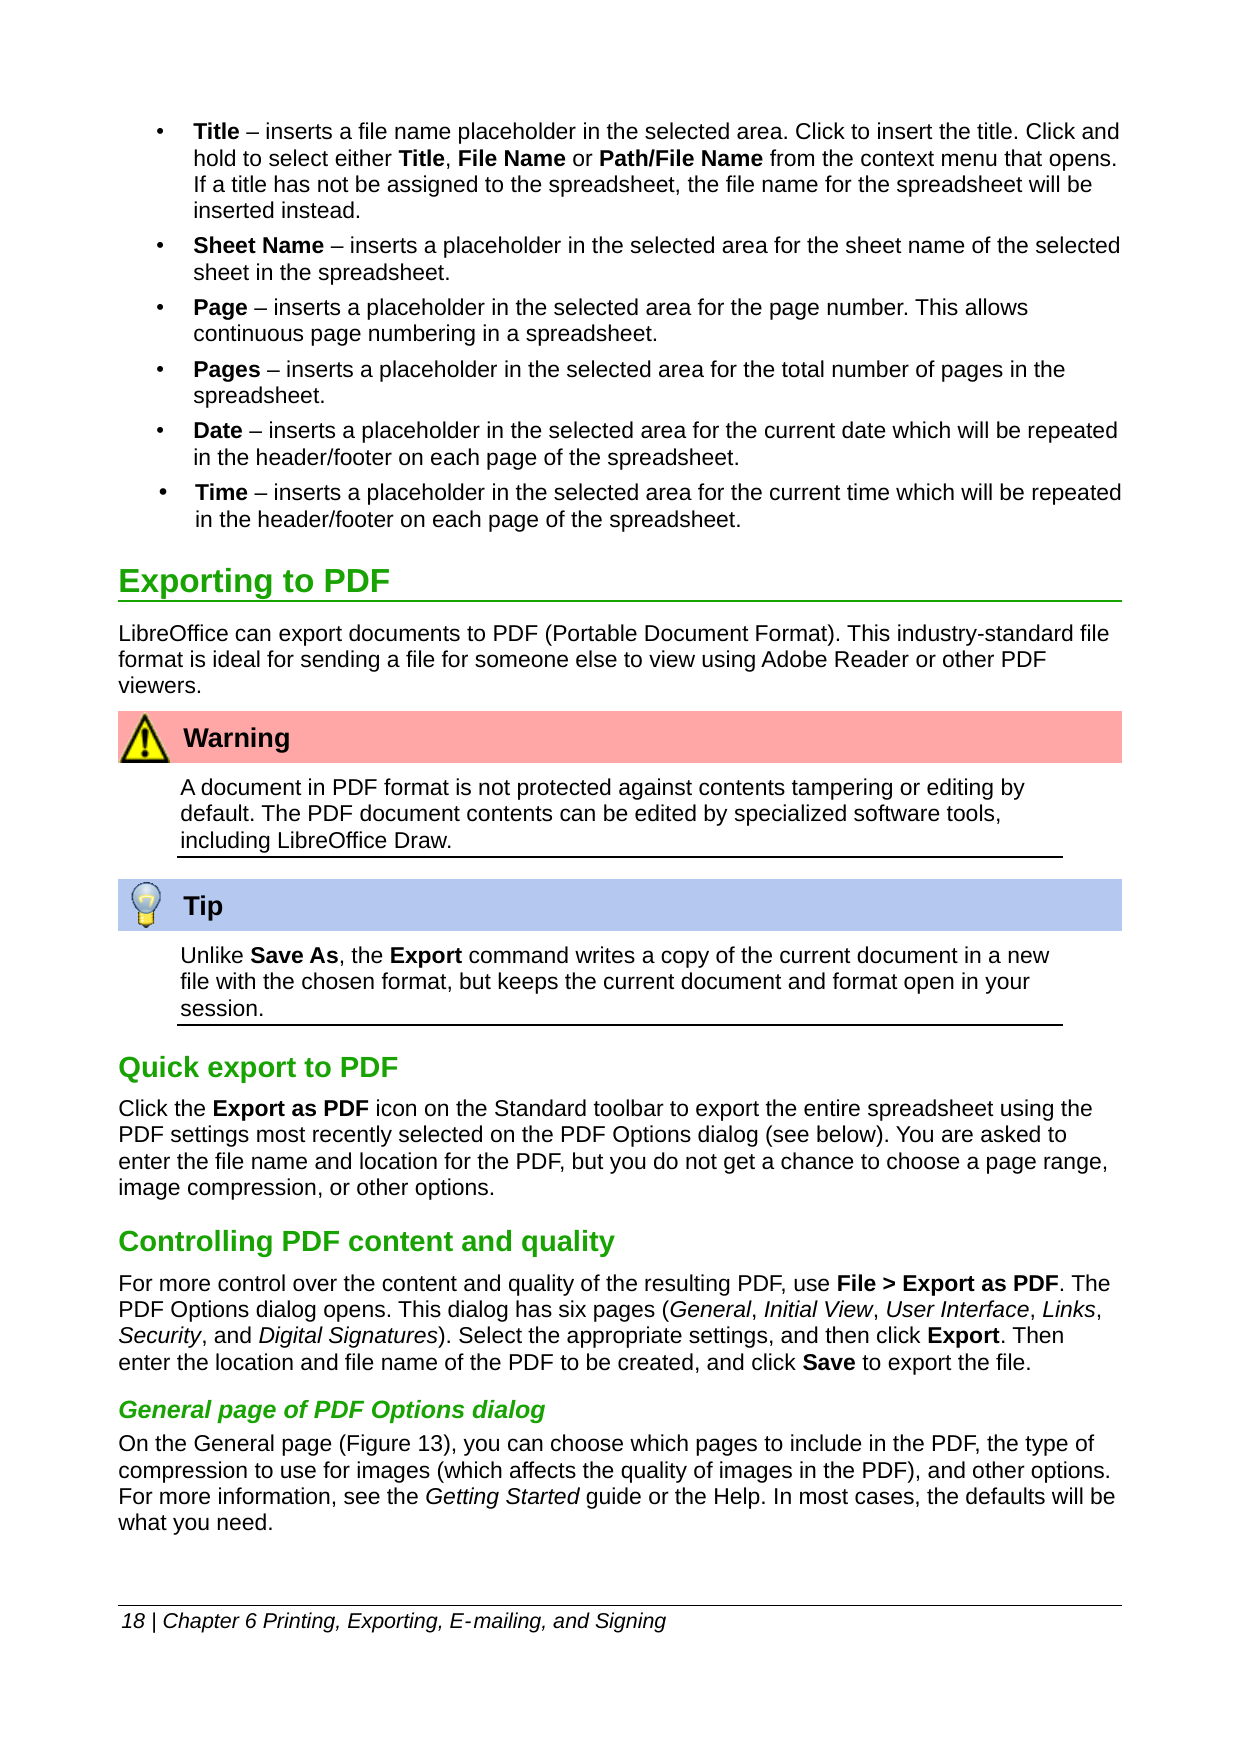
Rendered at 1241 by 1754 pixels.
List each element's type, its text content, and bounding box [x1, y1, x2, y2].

subtitle General page of PDF Options dialog [118, 1396, 1122, 1424]
text Unlike Save As, the Export command writes a copy of the current document in a new file with the chosen format, but keeps the current document and format open in your session. [177, 939, 1063, 1024]
text Click the Export as PDF icon on the Standard toolbar to export the entire spreadsheet using the PDF settings most recently selected on the PDF Options dialog (see below). You are asked to enter the file name and location for the PDF, but you do not get a chance to choose a page range, image compression, or other options. [118, 1095, 1122, 1201]
picture [119, 880, 170, 931]
list Sheet Name – inserts a placeholder in the selected area for the sheet name of the selected sheet in the spreadsheet. [156, 232, 1122, 285]
list Title – inserts a file name placeholder in the selected area. Click to insert the title. Click and hold to select either Title, File Name or Path/File Name from the context menu that opens. If a title has not be assigned to the spreadsheet, the file name for the spreadsheet will be inserted instead. [156, 118, 1122, 223]
picture [119, 712, 170, 763]
subtitle Quick export to PDF [118, 1050, 1122, 1083]
text For more control over the content and quality of the resulting PDF, use File > Export as PDF. The PDF Options dialog opens. This dialog has six pages (General, Initial View, User Interface, Links, Security, and Digital Signatures). Select the appropriate settings, and then click Export. Then enter the location and file name of the PDF to be created, and click Save to export the file. [118, 1269, 1122, 1375]
subtitle Tip [118, 879, 1122, 931]
subtitle Exporting to PDF [118, 561, 1122, 600]
text A document in PDF format is not protected against contents tampering or editing by default. The PDF document contents can be edited by specialized software tools, including LibreOffice Draw. [177, 771, 1063, 856]
text LibreOffice can export documents to PDF (Portable Document Format). This industry-standard file format is ideal for sending a file for someone else to view using Adobe Reader or other PDF viewers. [118, 619, 1122, 699]
subtitle Warning [118, 711, 1122, 763]
list Date – inserts a placeholder in the selected area for the current date which will be repeated in the header/footer on each page of the spreadsheet. [156, 417, 1122, 470]
list Pages – inserts a placeholder in the selected area for the total number of pages in the spreadsheet. [156, 356, 1122, 408]
list Time – inserts a placeholder in the selected area for the current time which will be repeated in the header/footer on each page of the spreadsheet. [156, 479, 1122, 532]
subtitle Controlling PDF content and quality [118, 1224, 1122, 1258]
list Page – inserts a placeholder in the selected area for the page number. This allows continuous page numbering in a spreadsheet. [156, 294, 1122, 347]
text On the General page (Figure 13), you can choose which pages to include in the PDF, the type of compression to use for images (which affects the quality of images in the PDF), and other options. For more information, see the Getting Started guide or the Help. In most cases, the defaults will be what you need. [118, 1430, 1122, 1536]
